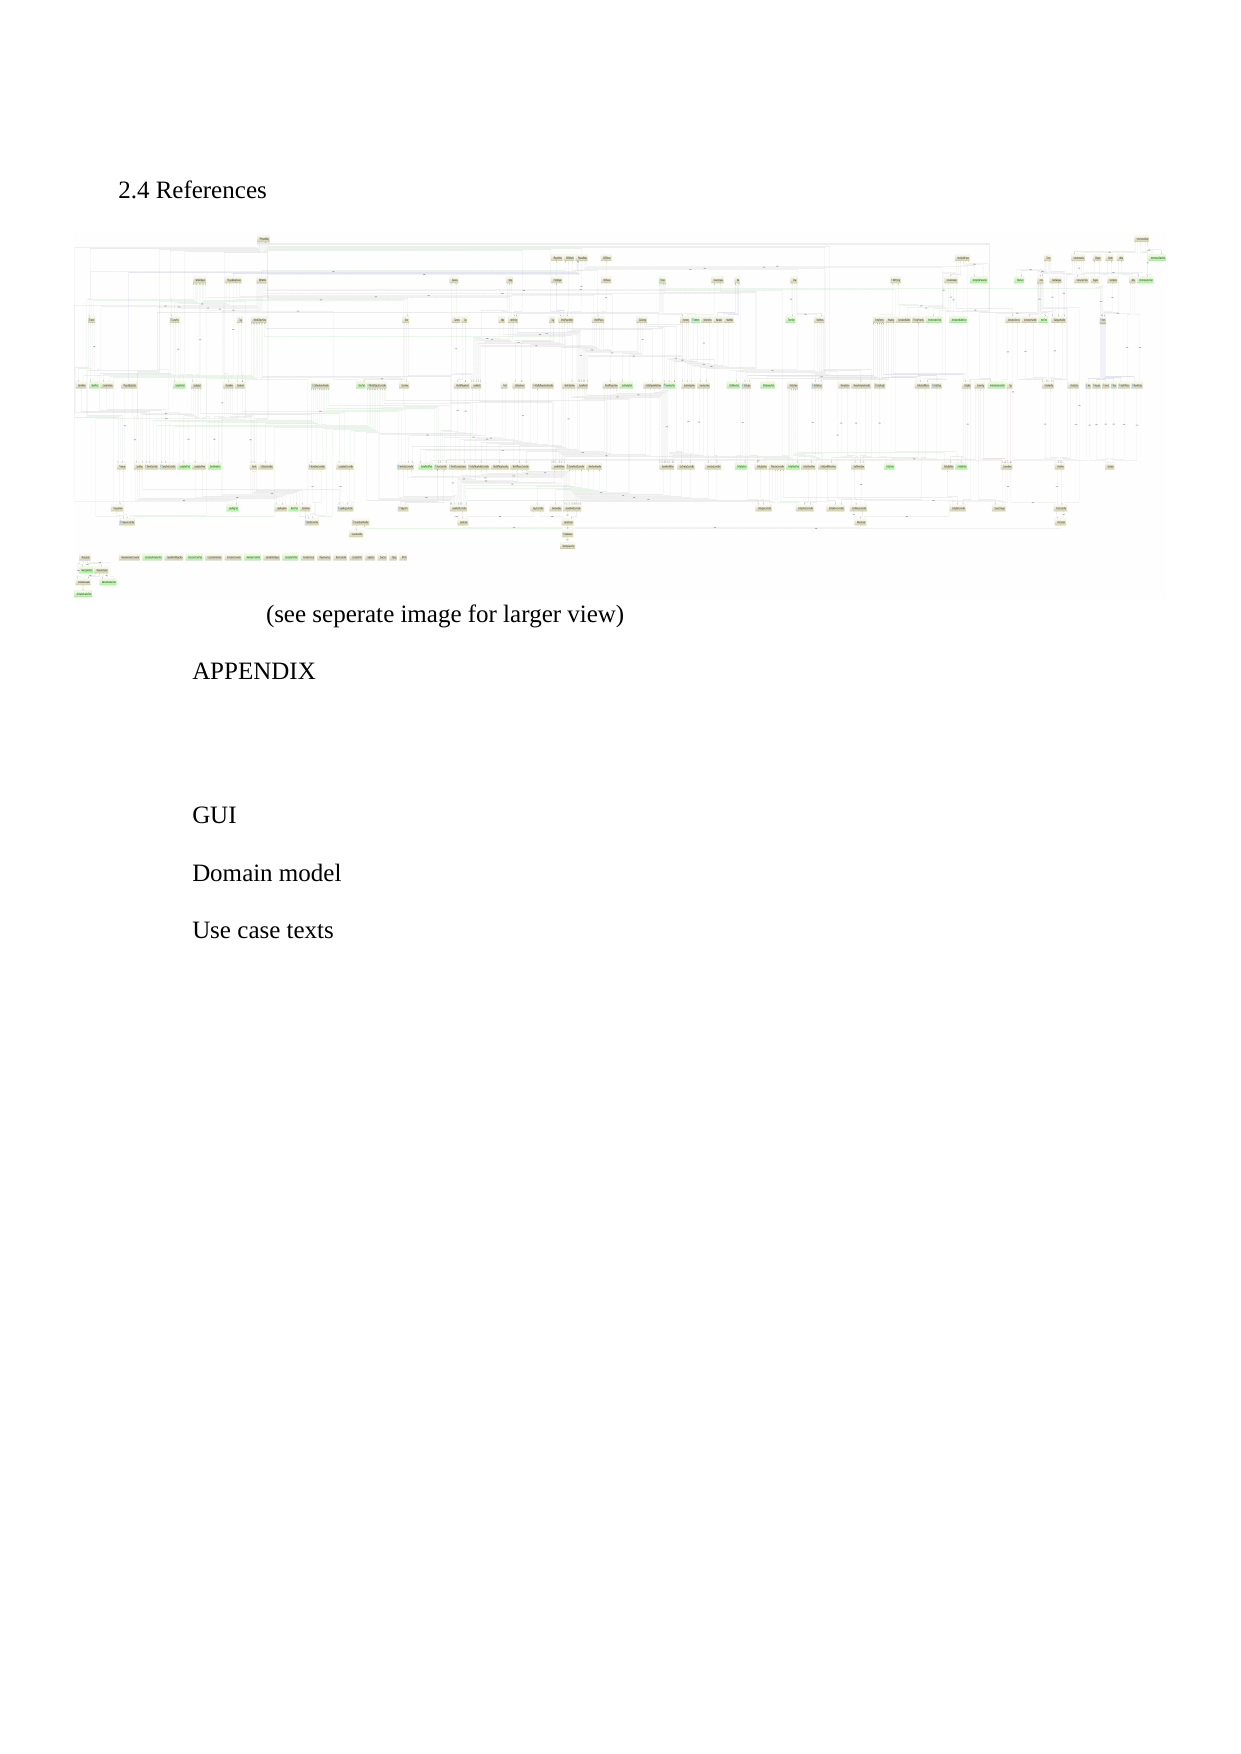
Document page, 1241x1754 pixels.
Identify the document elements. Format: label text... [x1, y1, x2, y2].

text Domain model [118, 858, 1122, 886]
text APPENDIX [118, 656, 1122, 685]
text Use case texts [118, 915, 1122, 944]
text (see seperate image for larger view) [118, 599, 1122, 628]
text 2.4 References [118, 176, 1122, 204]
text GUI [118, 800, 1122, 829]
